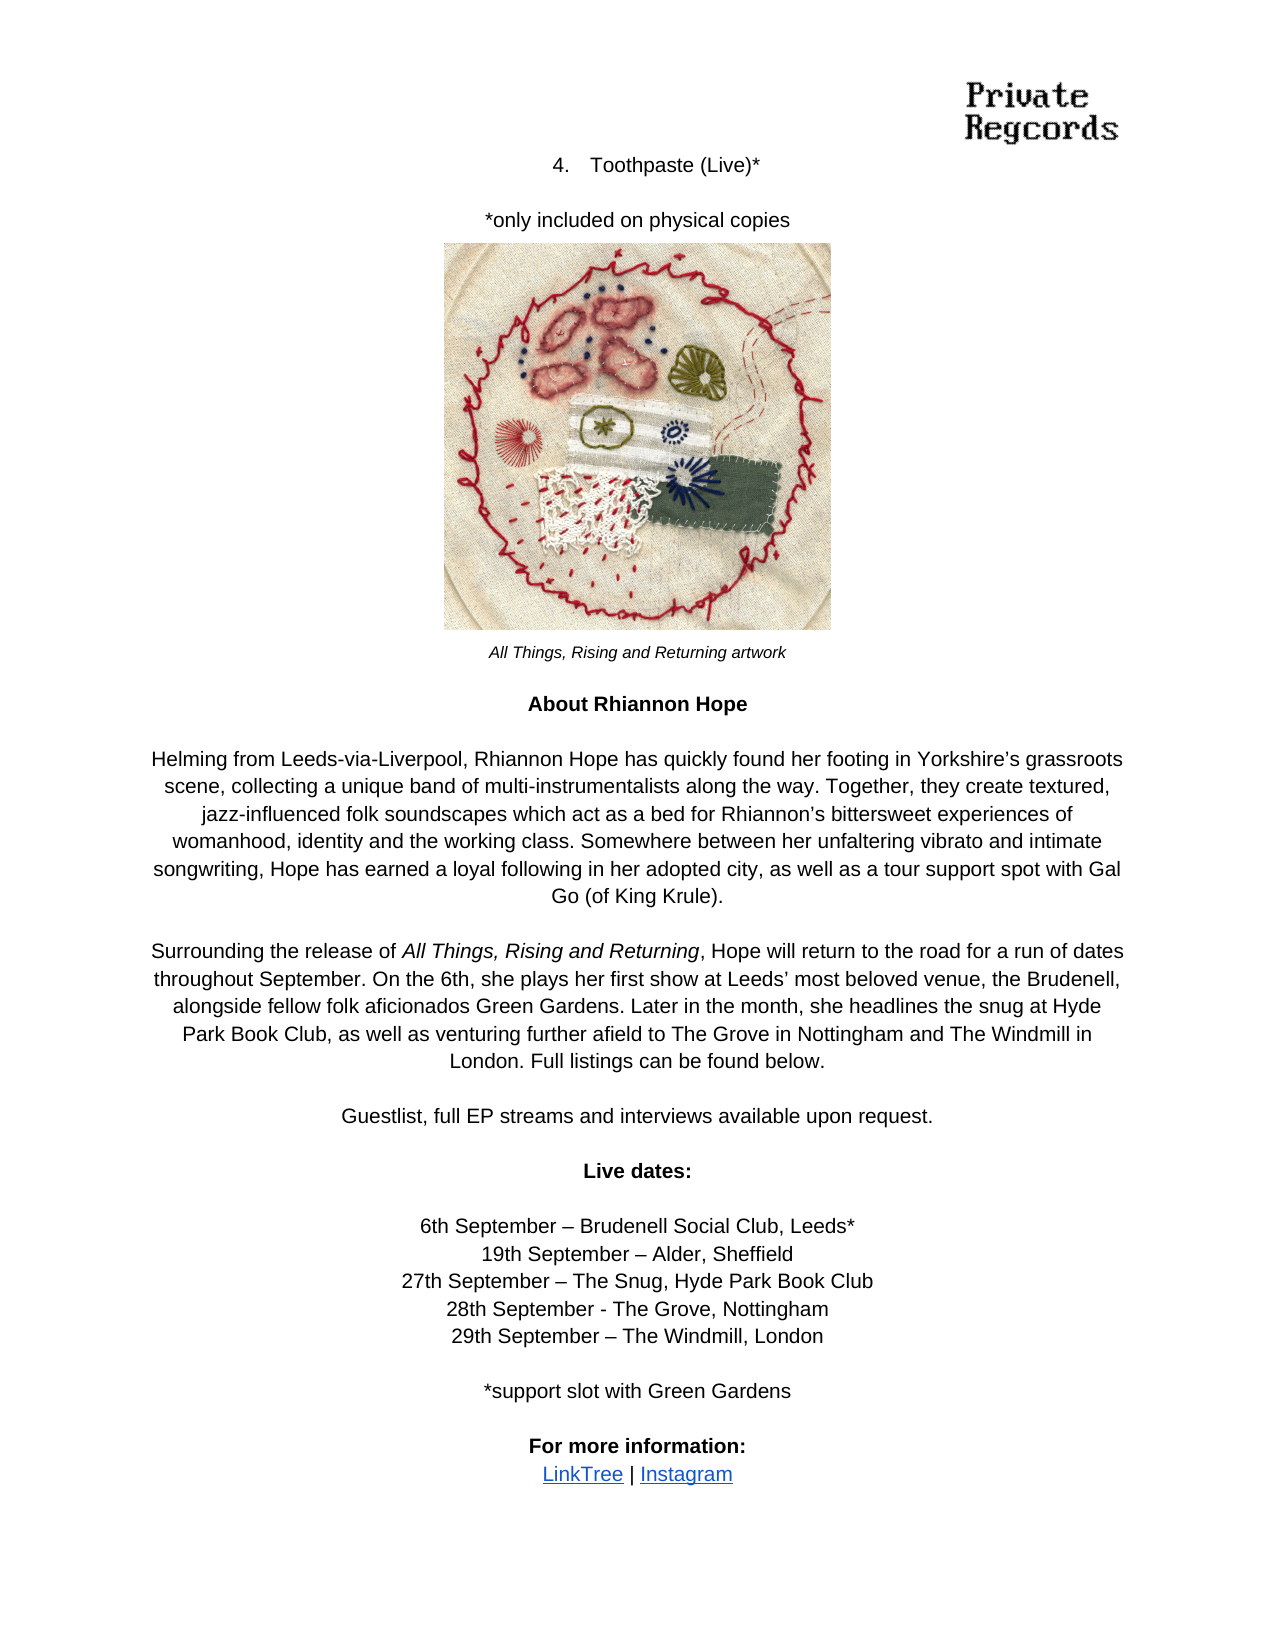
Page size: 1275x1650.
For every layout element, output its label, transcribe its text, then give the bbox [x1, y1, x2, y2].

text Surrounding the release of All Things, Rising and Returning, Hope will return to the road for a run of dates throughout September. On the 6th, she plays her first show at Leeds’ most beloved venue, the Brudenell, alongside fellow folk aficionados Green Gardens. Later in the month, she headlines the snug at Hyde Park Book Club, as well as venturing further afield to The Grove in Nottingham and The Windmill in London. Full listings can be found below. [150, 939, 1125, 1073]
text About Rhiannon Hope [150, 692, 1125, 716]
text *only included on physical copies [150, 207, 1125, 231]
text Guestlist, full EP streams and interviews available upon request. [150, 1104, 1125, 1128]
text *support slot with Green Gardens [150, 1379, 1125, 1403]
text 6th September – Brudenell Social Club, Leeds* [150, 1214, 1125, 1238]
text Live dates: [150, 1159, 1125, 1183]
text LinkTree | Instagram [150, 1462, 1125, 1486]
text 29th September – The Windmill, London [150, 1324, 1125, 1348]
picture [444, 243, 831, 630]
list Toothpaste (Live)* [187, 152, 1125, 176]
text 28th September - The Grove, Nottingham [150, 1297, 1125, 1321]
text For more information: [150, 1434, 1125, 1458]
text 19th September – Alder, Sheffield [150, 1242, 1125, 1266]
text 27th September – The Snug, Hyde Park Book Club [150, 1269, 1125, 1293]
text All Things, Rising and Returning artwork [150, 642, 1125, 662]
text Helming from Leeds-via-Liverpool, Rhiannon Hope has quickly found her footing in Yorkshire’s grassroots scene, collecting a unique band of multi-instrumentalists along the way. Together, they create textured, jazz-influenced folk soundscapes which act as a bed for Rhiannon’s bittersweet experiences of womanhood, identity and the working class. Somewhere between her unfaltering vibrato and intimate songwriting, Hope has earned a loyal following in her adopted city, as well as a tour support spot with Gal Go (of King Krule). [150, 747, 1125, 908]
